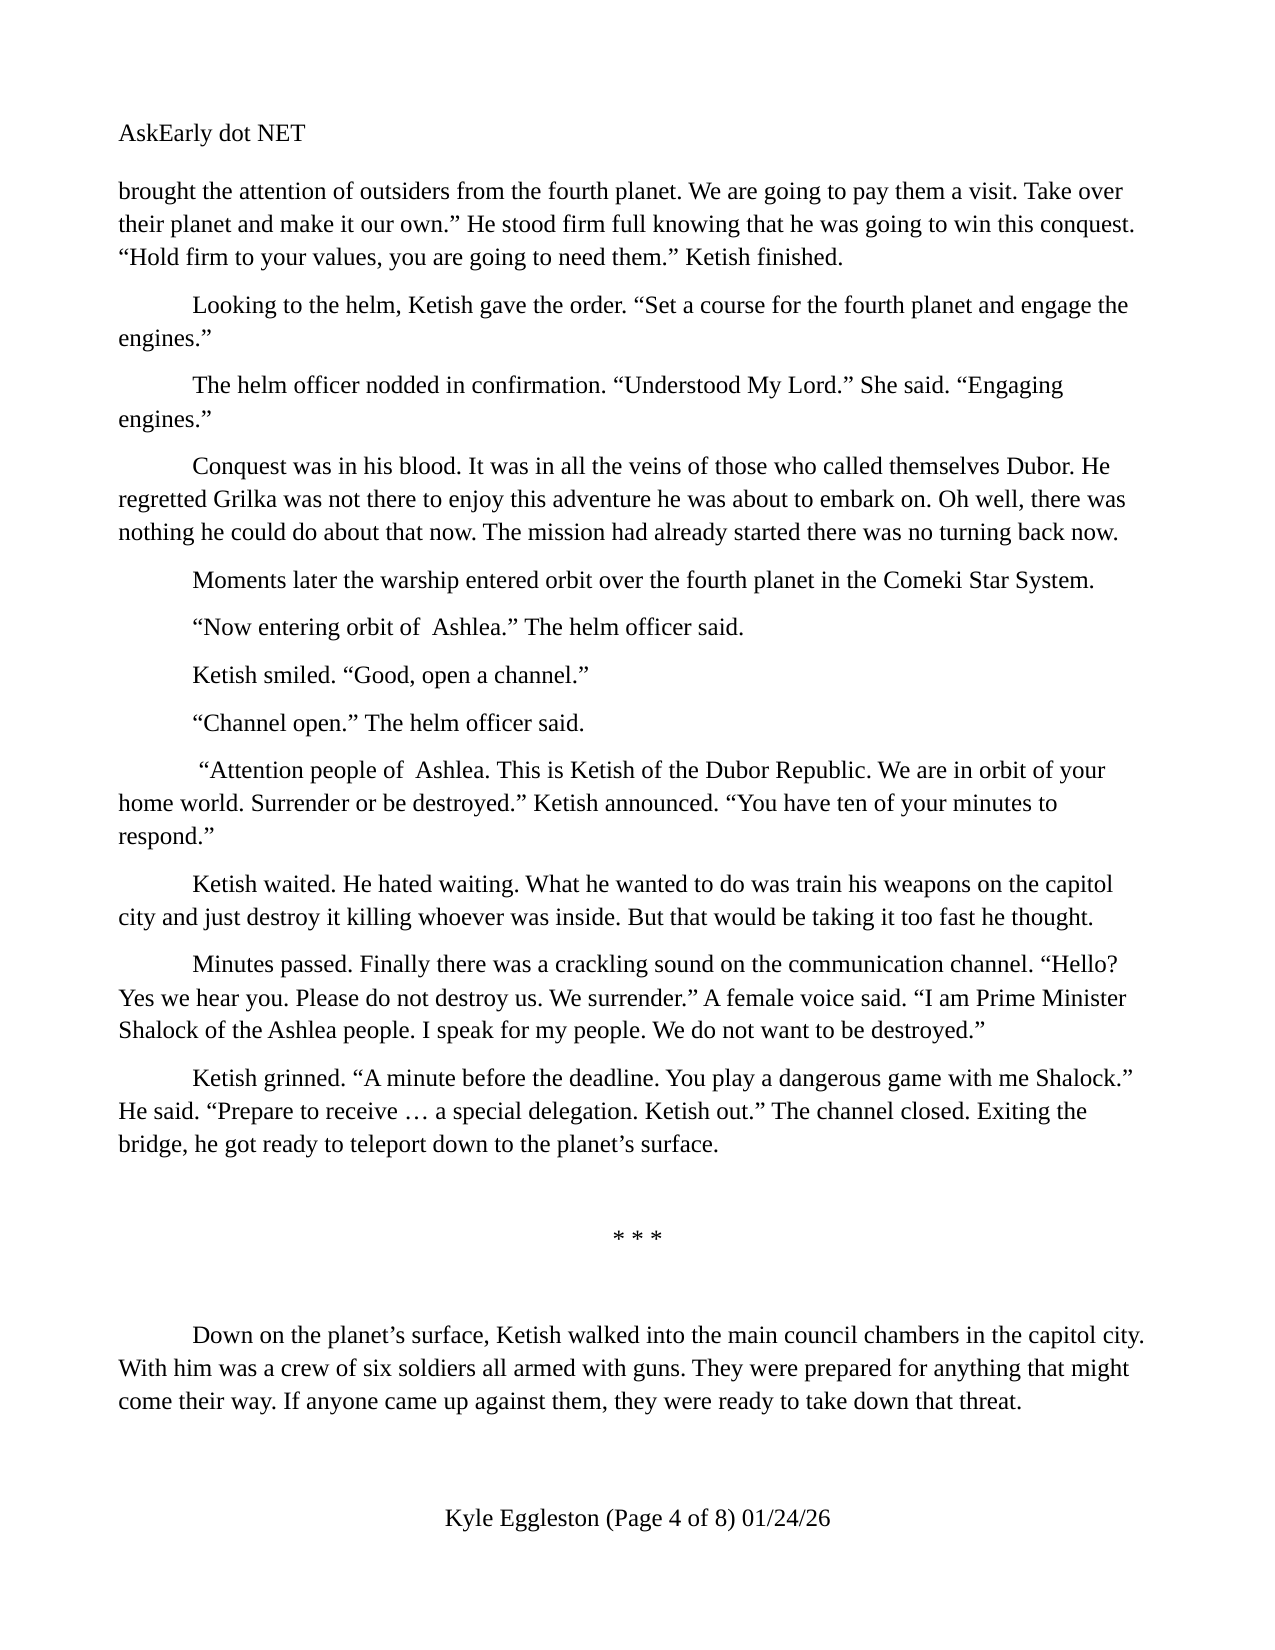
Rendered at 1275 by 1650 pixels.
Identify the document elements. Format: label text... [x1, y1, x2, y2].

text brought the attention of outsiders from the fourth planet. We are going to pay them a visit. Take over their planet and make it our own.” He stood firm full knowing that he was going to win this conquest. “Hold firm to your values, you are going to need them.” Ketish finished. [118, 176, 1157, 271]
text * * * [118, 1224, 1157, 1253]
text Moments later the warship entered orbit over the fourth planet in the Comeki Star System. [118, 565, 1157, 594]
text “Attention people of Ashlea. This is Ketish of the Dubor Republic. We are in orbit of your home world. Surrender or be destroyed.” Ketish announced. “You have ten of your minutes to respond.” [118, 755, 1157, 850]
text Ketish grinned. “A minute before the deadline. You play a dangerous game with me Shalock.” He said. “Prepare to receive … a special delegation. Ketish out.” The channel closed. Exiting the bridge, he got ready to teleport down to the planet’s surface. [118, 1063, 1157, 1158]
text The helm officer nodded in confirmation. “Understood My Lord.” She said. “Engaging engines.” [118, 371, 1157, 432]
text Minutes passed. Finally there was a crackling sound on the communication channel. “Hello? Yes we hear you. Please do not destroy us. We surrender.” A female voice said. “I am Prime Minister Shalock of the Ashlea people. I speak for my people. We do not want to be destroyed.” [118, 949, 1157, 1044]
text Ketish smiled. “Good, open a channel.” [118, 660, 1157, 689]
text Looking to the helm, Ketish gave the order. “Set a course for the fourth planet and engage the engines.” [118, 290, 1157, 352]
text Ketish waited. He hated waiting. What he wanted to do was train his weapons on the capitol city and just destroy it killing whoever was inside. But that would be taking it too fast he thought. [118, 869, 1157, 931]
text Conquest was in his blood. It was in all the veins of those who called themselves Dubor. He regretted Grilka was not there to enjoy this adventure he was about to embark on. Oh well, there was nothing he could do about that now. The mission had already started there was no turning back now. [118, 451, 1157, 546]
text “Now entering orbit of Ashlea.” The helm officer said. [118, 612, 1157, 641]
text Down on the planet’s surface, Ketish walked into the main council chambers in the capitol city. With him was a crew of six soldiers all armed with guns. They were prepared for anything that might come their way. If anyone came up against them, they were ready to take down that threat. [118, 1320, 1157, 1414]
text “Channel open.” The helm officer said. [118, 708, 1157, 736]
